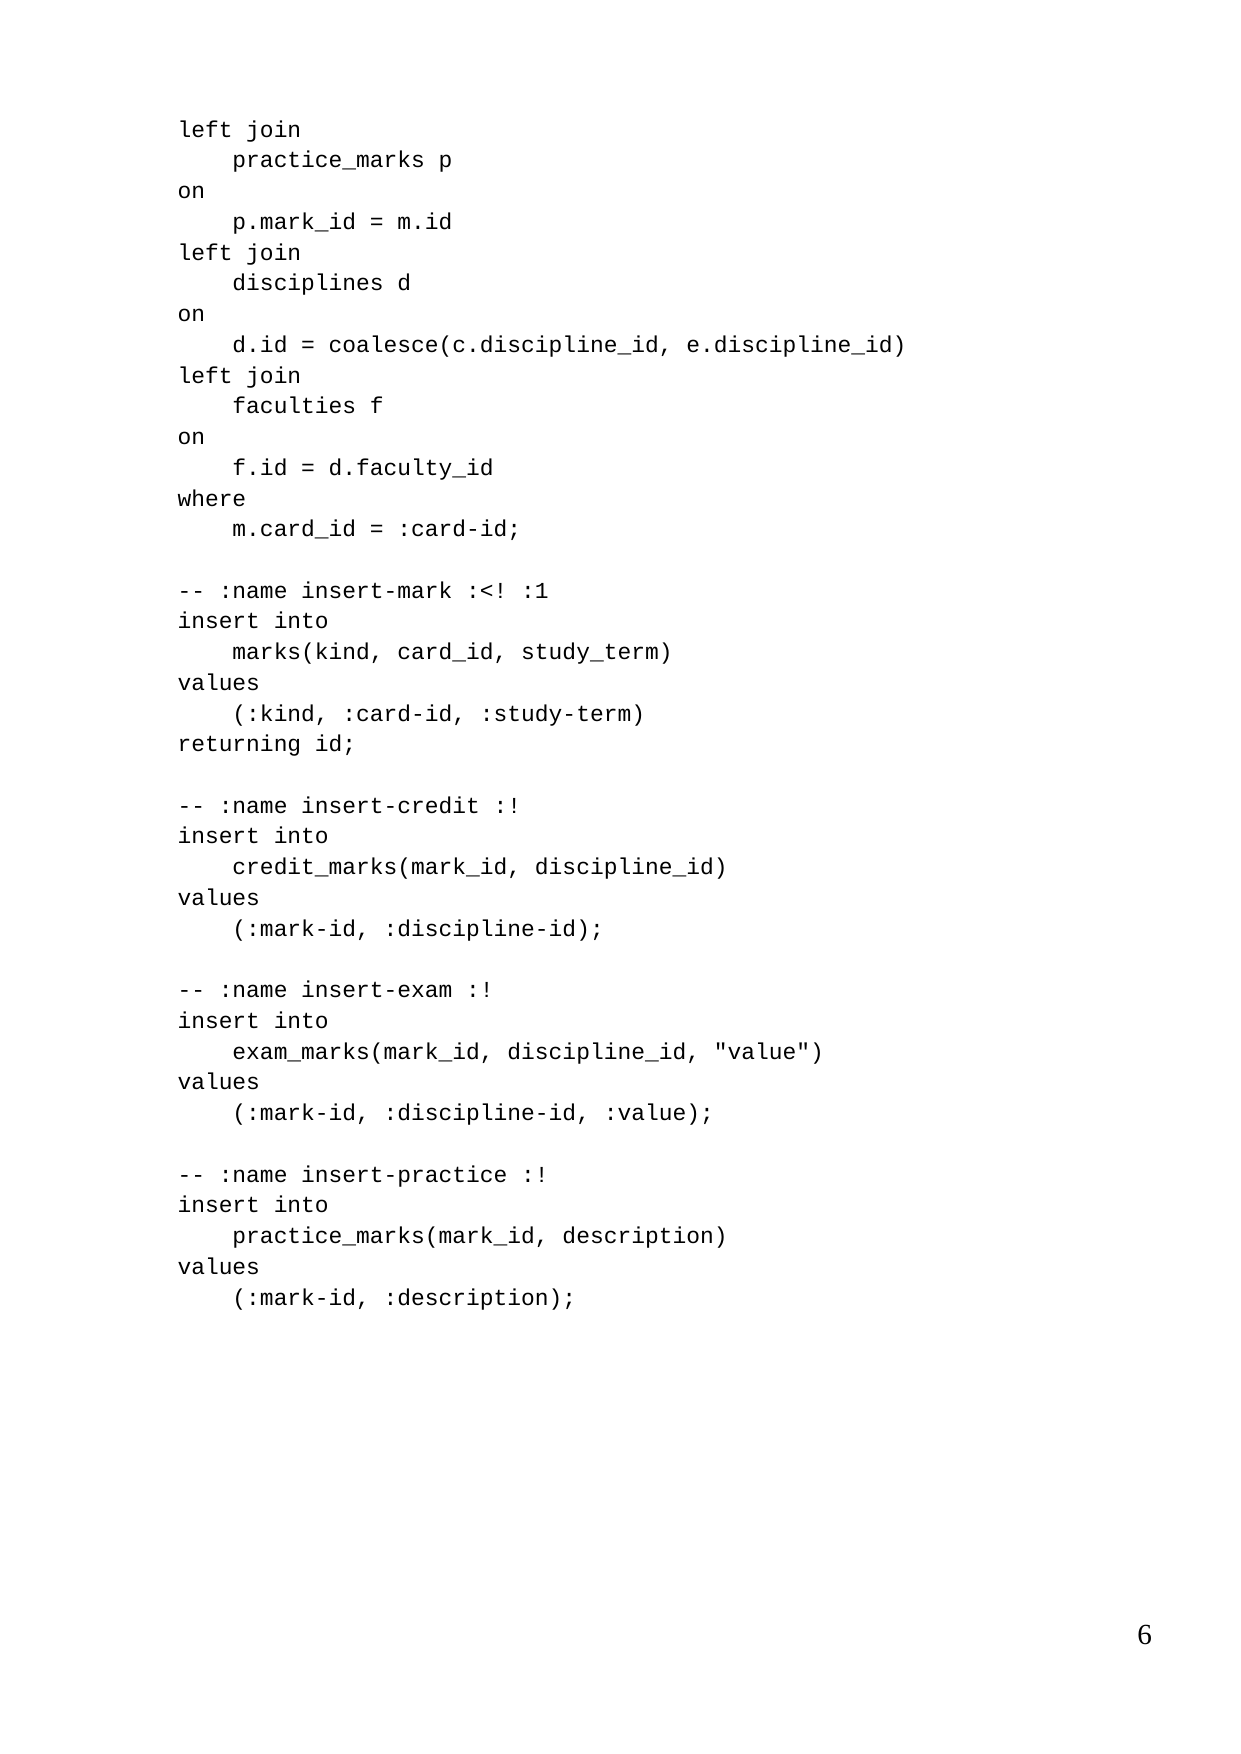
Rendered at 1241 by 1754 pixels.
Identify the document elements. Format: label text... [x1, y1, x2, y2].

text values [177, 1255, 1170, 1281]
text (:mark-id, :description); [177, 1286, 1170, 1312]
text (:kind, :card-id, :study-term) [177, 702, 1170, 728]
text left join [177, 118, 1170, 144]
text values [177, 671, 1170, 697]
text -- :name insert-practice :! [177, 1163, 1170, 1189]
text values [177, 1071, 1170, 1097]
text credit_marks(mark_id, discipline_id) [177, 856, 1170, 882]
text p.mark_id = m.id [177, 210, 1170, 236]
text insert into [177, 825, 1170, 851]
text disciplines d [177, 272, 1170, 298]
text -- :name insert-mark :<! :1 [177, 579, 1170, 605]
text on [177, 425, 1170, 451]
text -- :name insert-credit :! [177, 794, 1170, 820]
text d.id = coalesce(c.discipline_id, e.discipline_id) [177, 333, 1170, 359]
text -- :name insert-exam :! [177, 978, 1170, 1004]
text (:mark-id, :discipline-id); [177, 917, 1170, 943]
text where [177, 487, 1170, 513]
text marks(kind, card_id, study_term) [177, 641, 1170, 666]
text left join [177, 241, 1170, 267]
text practice_marks(mark_id, description) [177, 1224, 1170, 1250]
text insert into [177, 610, 1170, 636]
text faculties f [177, 395, 1170, 421]
text (:mark-id, :discipline-id, :value); [177, 1101, 1170, 1127]
text values [177, 886, 1170, 912]
text insert into [177, 1194, 1170, 1219]
text practice_marks p [177, 149, 1170, 175]
text m.card_id = :card-id; [177, 518, 1170, 543]
text exam_marks(mark_id, discipline_id, "value") [177, 1040, 1170, 1066]
text left join [177, 364, 1170, 390]
text on [177, 179, 1170, 206]
text f.id = d.faculty_id [177, 456, 1170, 482]
text insert into [177, 1009, 1170, 1035]
text returning id; [177, 733, 1170, 759]
text on [177, 302, 1170, 328]
